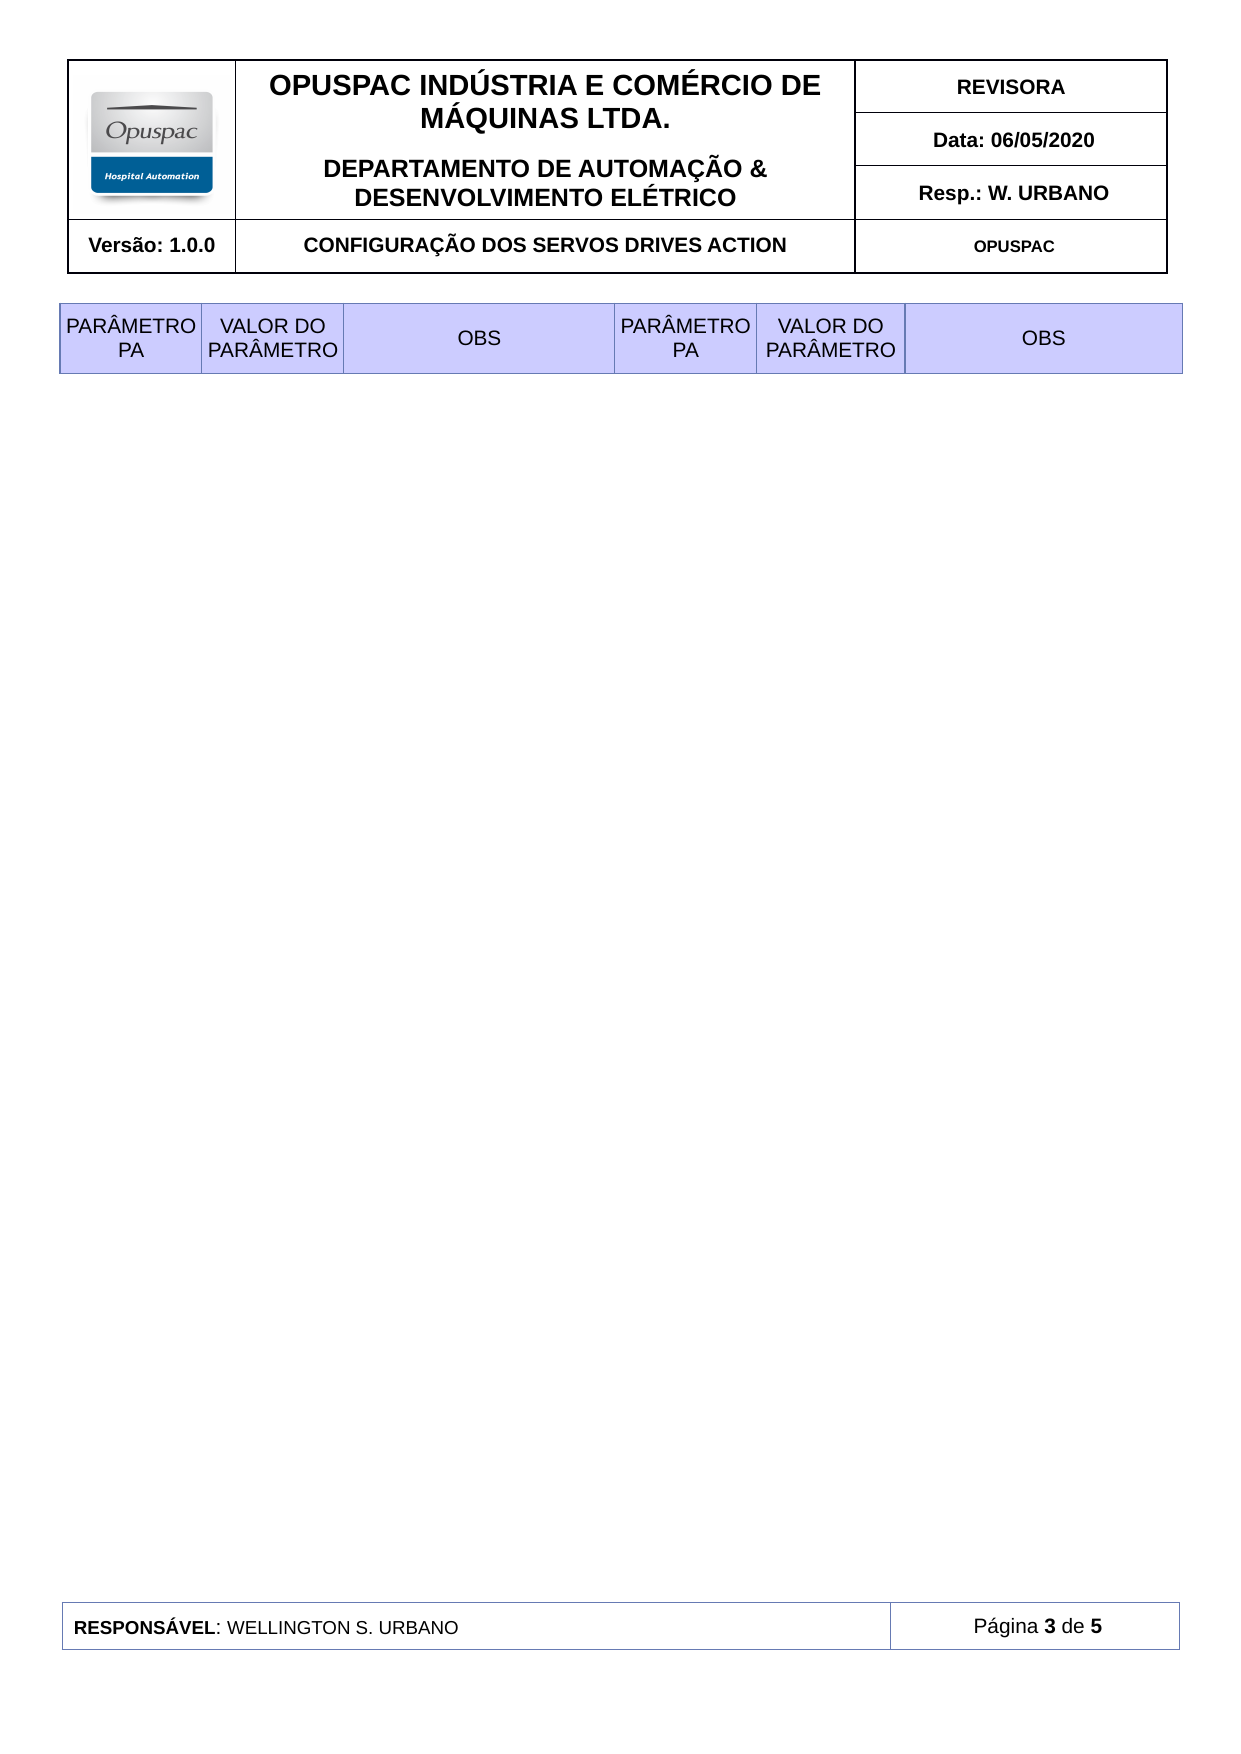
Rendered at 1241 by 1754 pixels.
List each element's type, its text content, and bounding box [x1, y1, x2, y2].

table_header PARÂMETRO PA [61, 304, 201, 373]
table_header OBS [344, 304, 614, 373]
table_header VALOR DO PARÂMETRO [202, 304, 343, 373]
table_header VALOR DO PARÂMETRO [757, 304, 904, 373]
table_header OBS [906, 304, 1182, 373]
table_header PARÂMETRO PA [615, 304, 756, 373]
